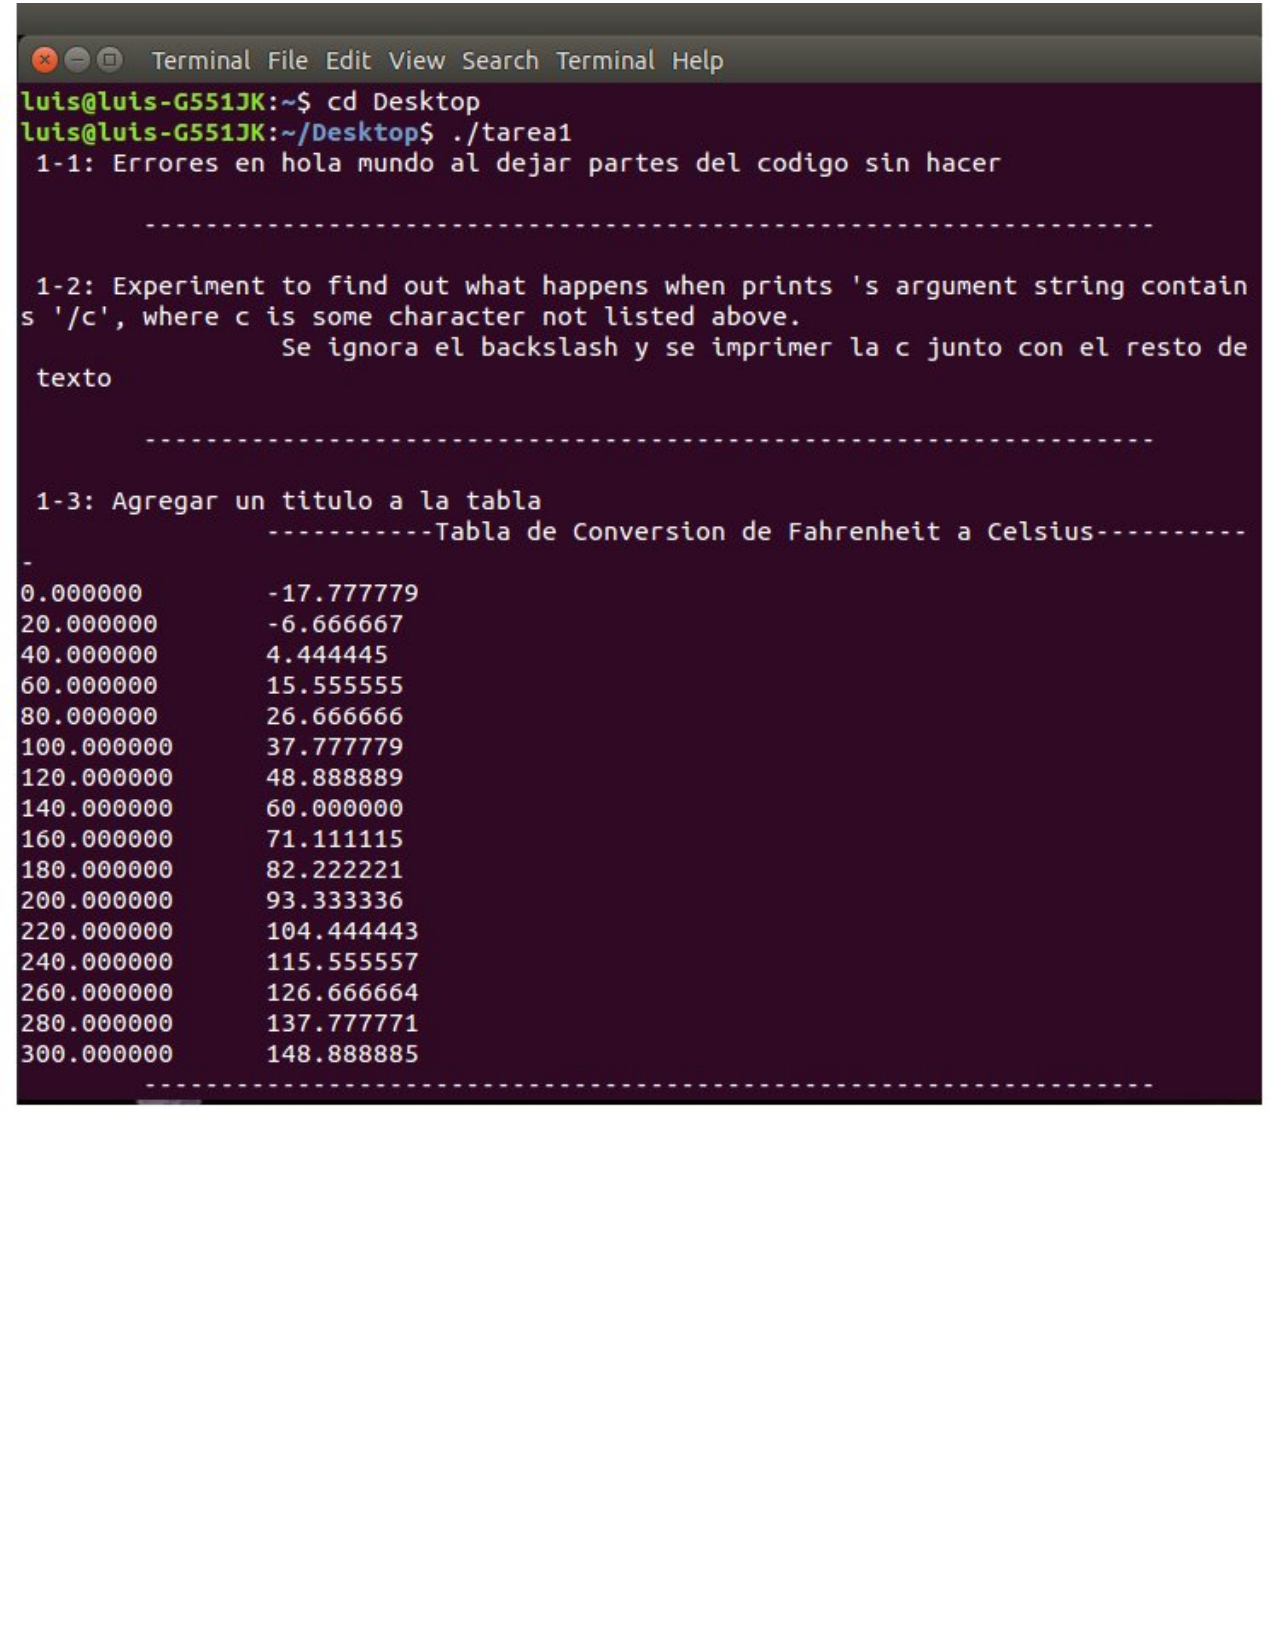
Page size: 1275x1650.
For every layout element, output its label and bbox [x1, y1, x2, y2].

picture [0, 3, 1275, 1112]
